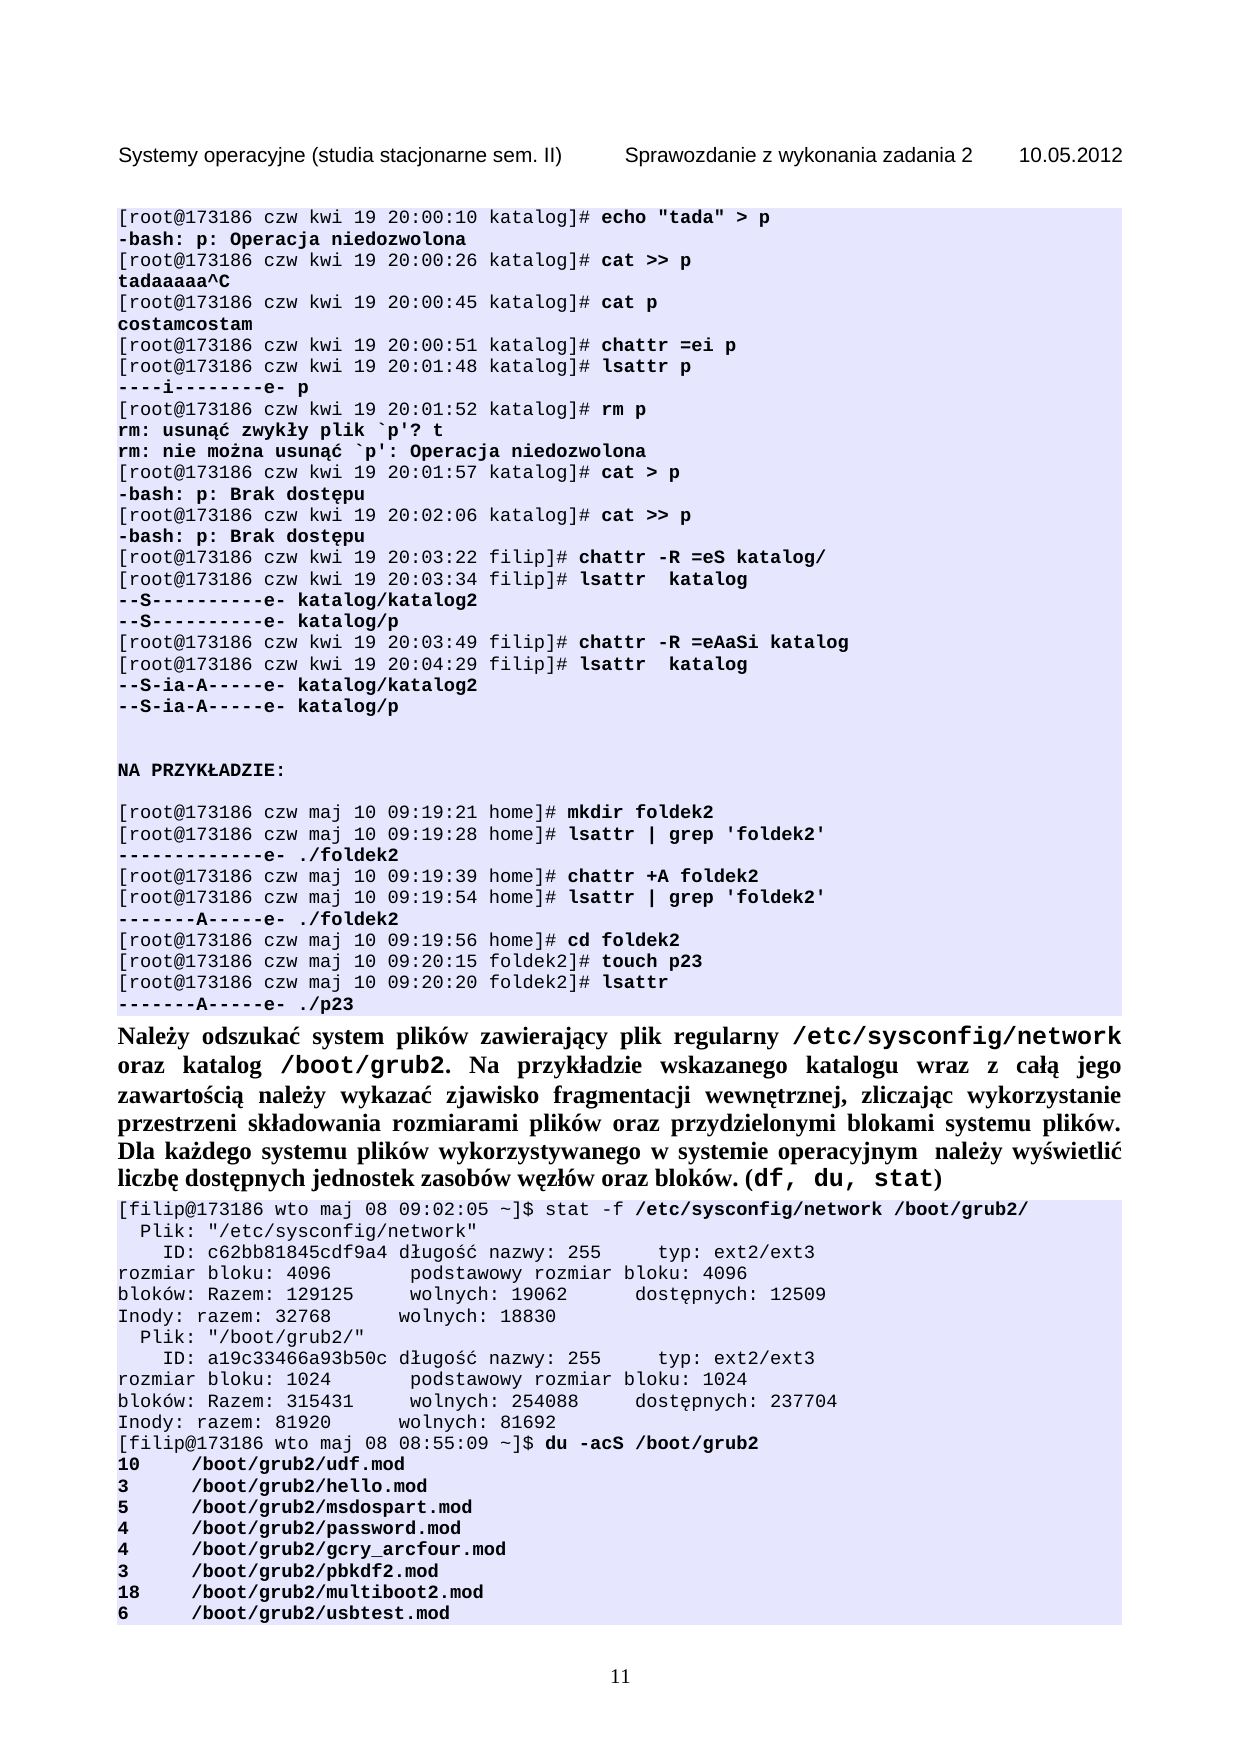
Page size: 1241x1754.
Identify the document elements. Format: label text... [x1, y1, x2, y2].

table_cell Należy odszukać system plików zawierający plik regularny /etc/sysconfig/network oraz katalog /boot/grub2. Na przykładzie wskazanego katalogu wraz z całą jego zawartością należy wykazać zjawisko fragmentacji wewnętrznej, zliczając wykorzystanie przestrzeni składowania rozmiarami plików oraz przydzielonymi blokami systemu plików. Dla każdego systemu plików wykorzystywanego w systemie operacyjnym należy wyświetlić liczbę dostępnych jednostek zasobów węzłów oraz bloków. (df, du, stat) [118, 1016, 1122, 1200]
